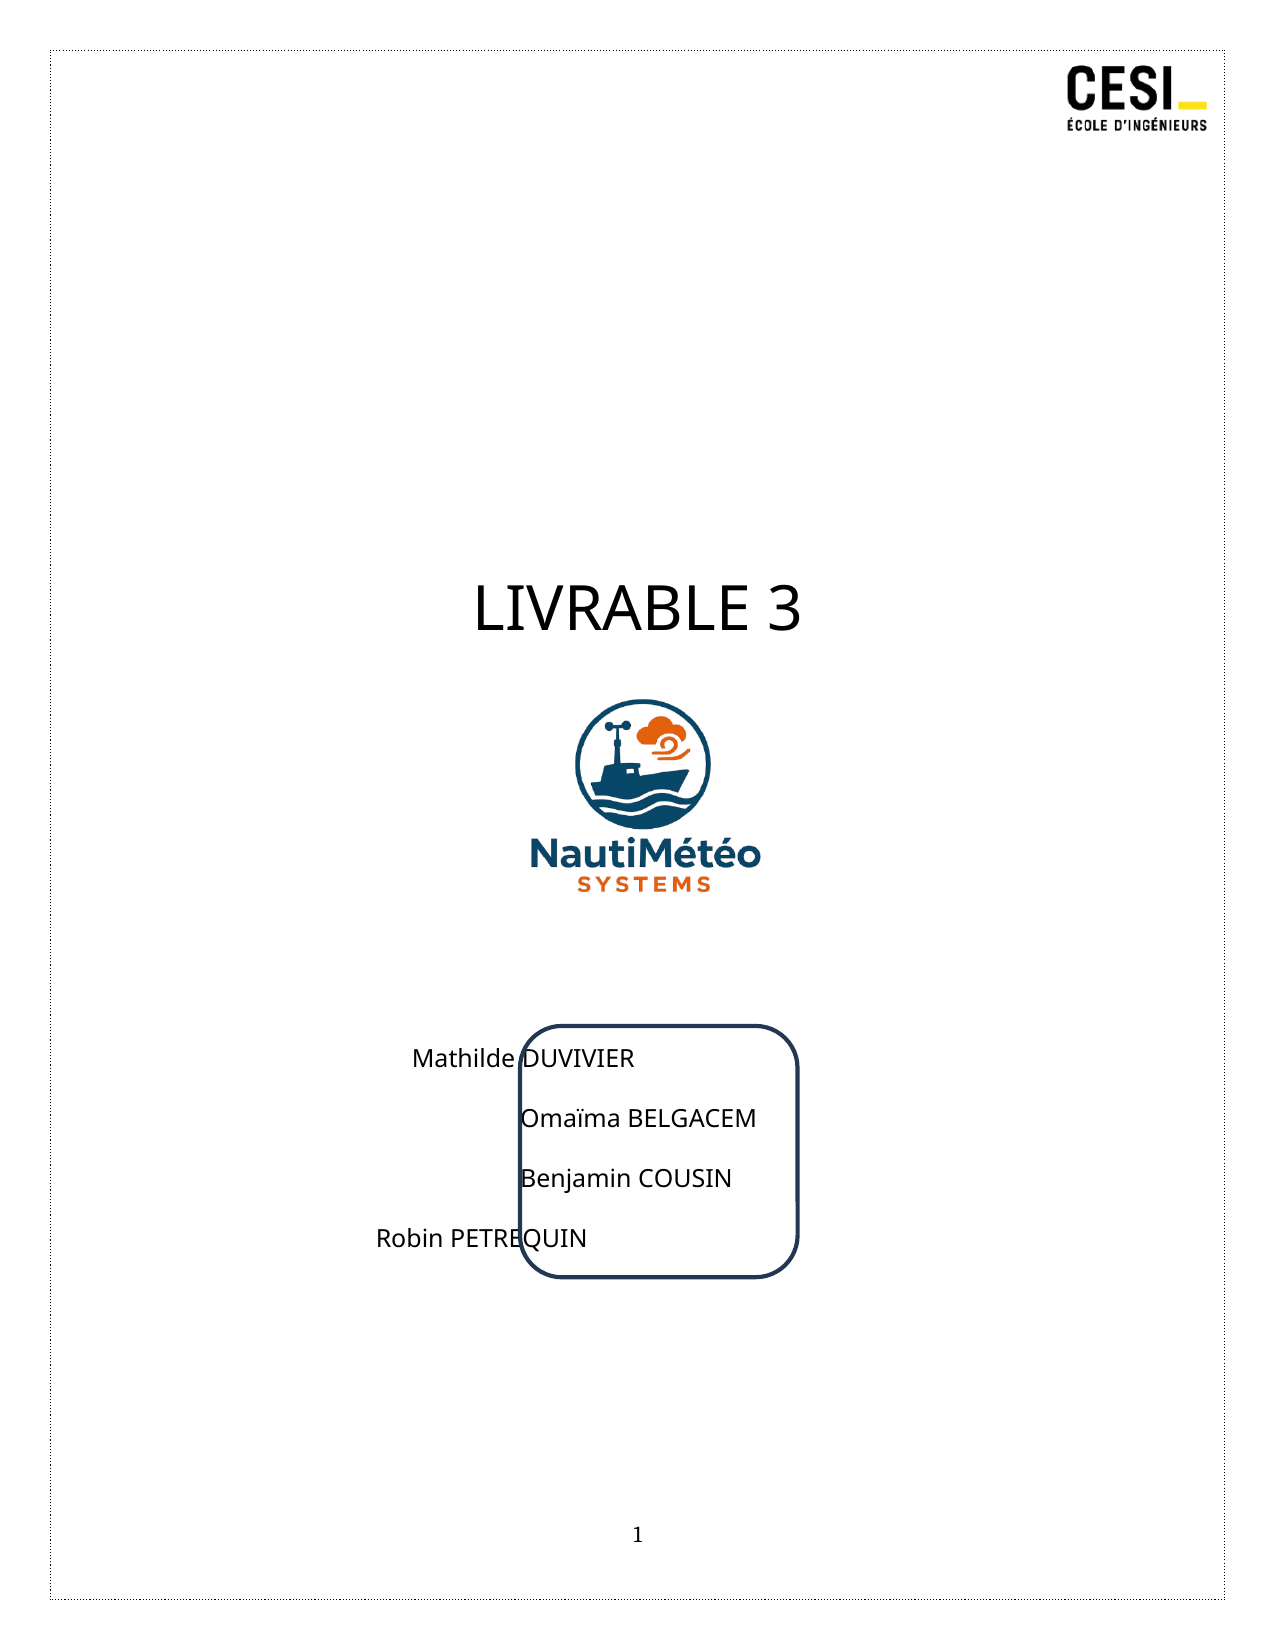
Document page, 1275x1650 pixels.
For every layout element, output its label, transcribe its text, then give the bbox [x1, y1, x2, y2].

text Benjamin COUSIN [523, 1161, 795, 1195]
text [187, 1101, 517, 1135]
text Robin PETREQUIN [523, 1221, 795, 1255]
text Mathilde DUVIVIER [262, 1041, 526, 1075]
text [800, 1101, 1087, 1135]
text Omaïma BELGACEM [523, 1101, 795, 1135]
picture [506, 683, 769, 916]
text Robin PETREQUIN [187, 1221, 522, 1255]
picture [1050, 51, 1229, 150]
text Mathilde DUVIVIER [523, 1041, 795, 1075]
text LIVRABLE 3 [187, 564, 1087, 649]
text Robin PETREQUIN [796, 1221, 1087, 1255]
text [800, 1161, 1087, 1195]
text [187, 1161, 517, 1195]
text Mathilde DUVIVIER [792, 1041, 1087, 1075]
